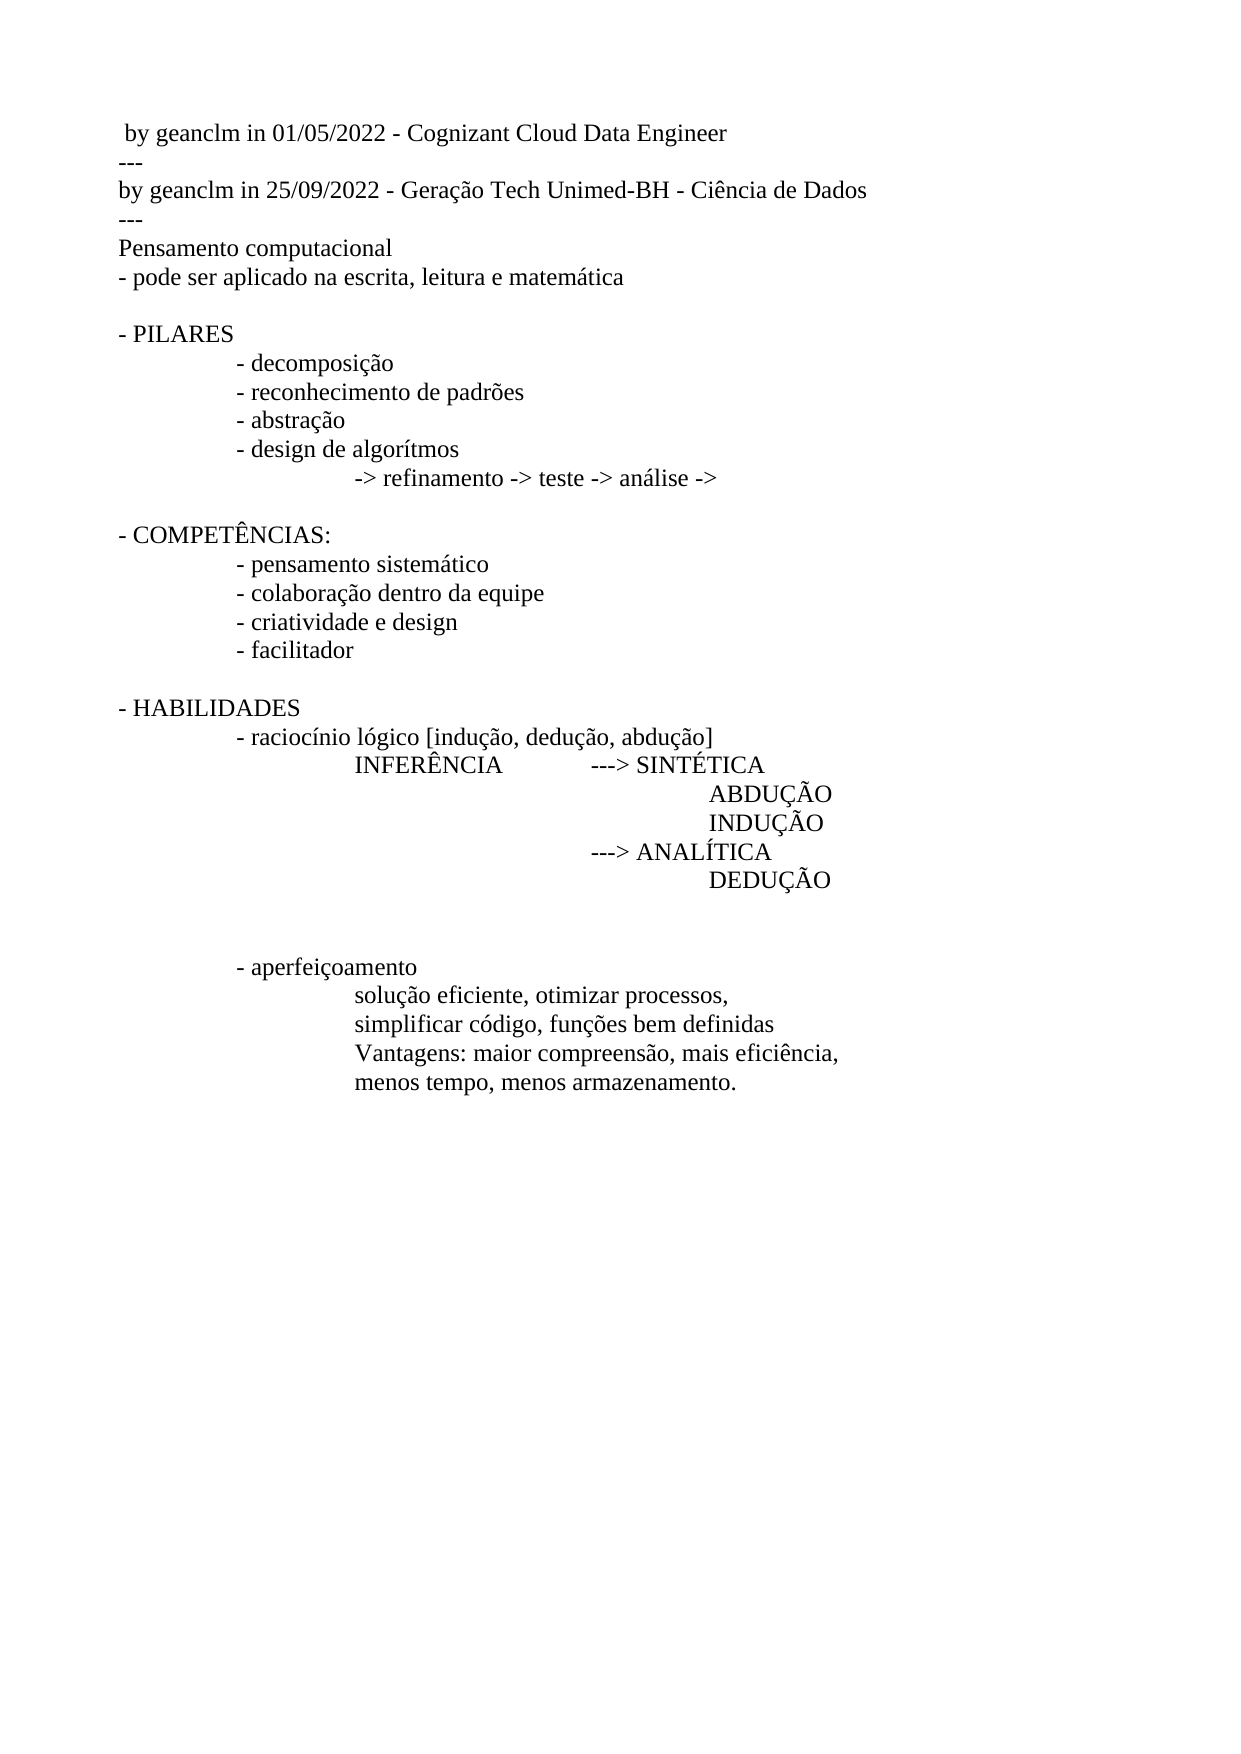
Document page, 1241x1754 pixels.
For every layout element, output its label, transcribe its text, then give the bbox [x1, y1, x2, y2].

text - aperfeiçoamento [118, 952, 1122, 981]
text INDUÇÃO [118, 808, 1122, 837]
text solução eficiente, otimizar processos, [118, 981, 1122, 1009]
text Vantagens: maior compreensão, mais eficiência, [118, 1038, 1122, 1067]
text - raciocínio lógico [indução, dedução, abdução] [118, 722, 1122, 751]
text - HABILIDADES [118, 693, 1122, 722]
text - pode ser aplicado na escrita, leitura e matemática [118, 262, 1122, 291]
text - COMPETÊNCIAS: [118, 521, 1122, 549]
text Pensamento computacional [118, 233, 1122, 262]
text - PILARES [118, 319, 1122, 348]
text - design de algorítmos [118, 434, 1122, 463]
text -> refinamento -> teste -> análise -> [118, 463, 1122, 492]
text menos tempo, menos armazenamento. [118, 1067, 1122, 1096]
text - reconhecimento de padrões [118, 377, 1122, 406]
text by geanclm in 01/05/2022 - Cognizant Cloud Data Engineer [118, 118, 1122, 147]
text ---> ANALÍTICA [118, 837, 1122, 866]
text - colaboração dentro da equipe [118, 578, 1122, 607]
text --- [118, 147, 1122, 176]
text simplificar código, funções bem definidas [118, 1009, 1122, 1038]
text --- [118, 204, 1122, 233]
text - decomposição [118, 348, 1122, 377]
text ABDUÇÃO [118, 779, 1122, 808]
text DEDUÇÃO [118, 866, 1122, 894]
text - criatividade e design [118, 607, 1122, 636]
text - abstração [118, 406, 1122, 434]
text - pensamento sistemático [118, 549, 1122, 578]
text INFERÊNCIA ---> SINTÉTICA [118, 751, 1122, 779]
text by geanclm in 25/09/2022 - Geração Tech Unimed-BH - Ciência de Dados [118, 176, 1122, 204]
text - facilitador [118, 636, 1122, 664]
